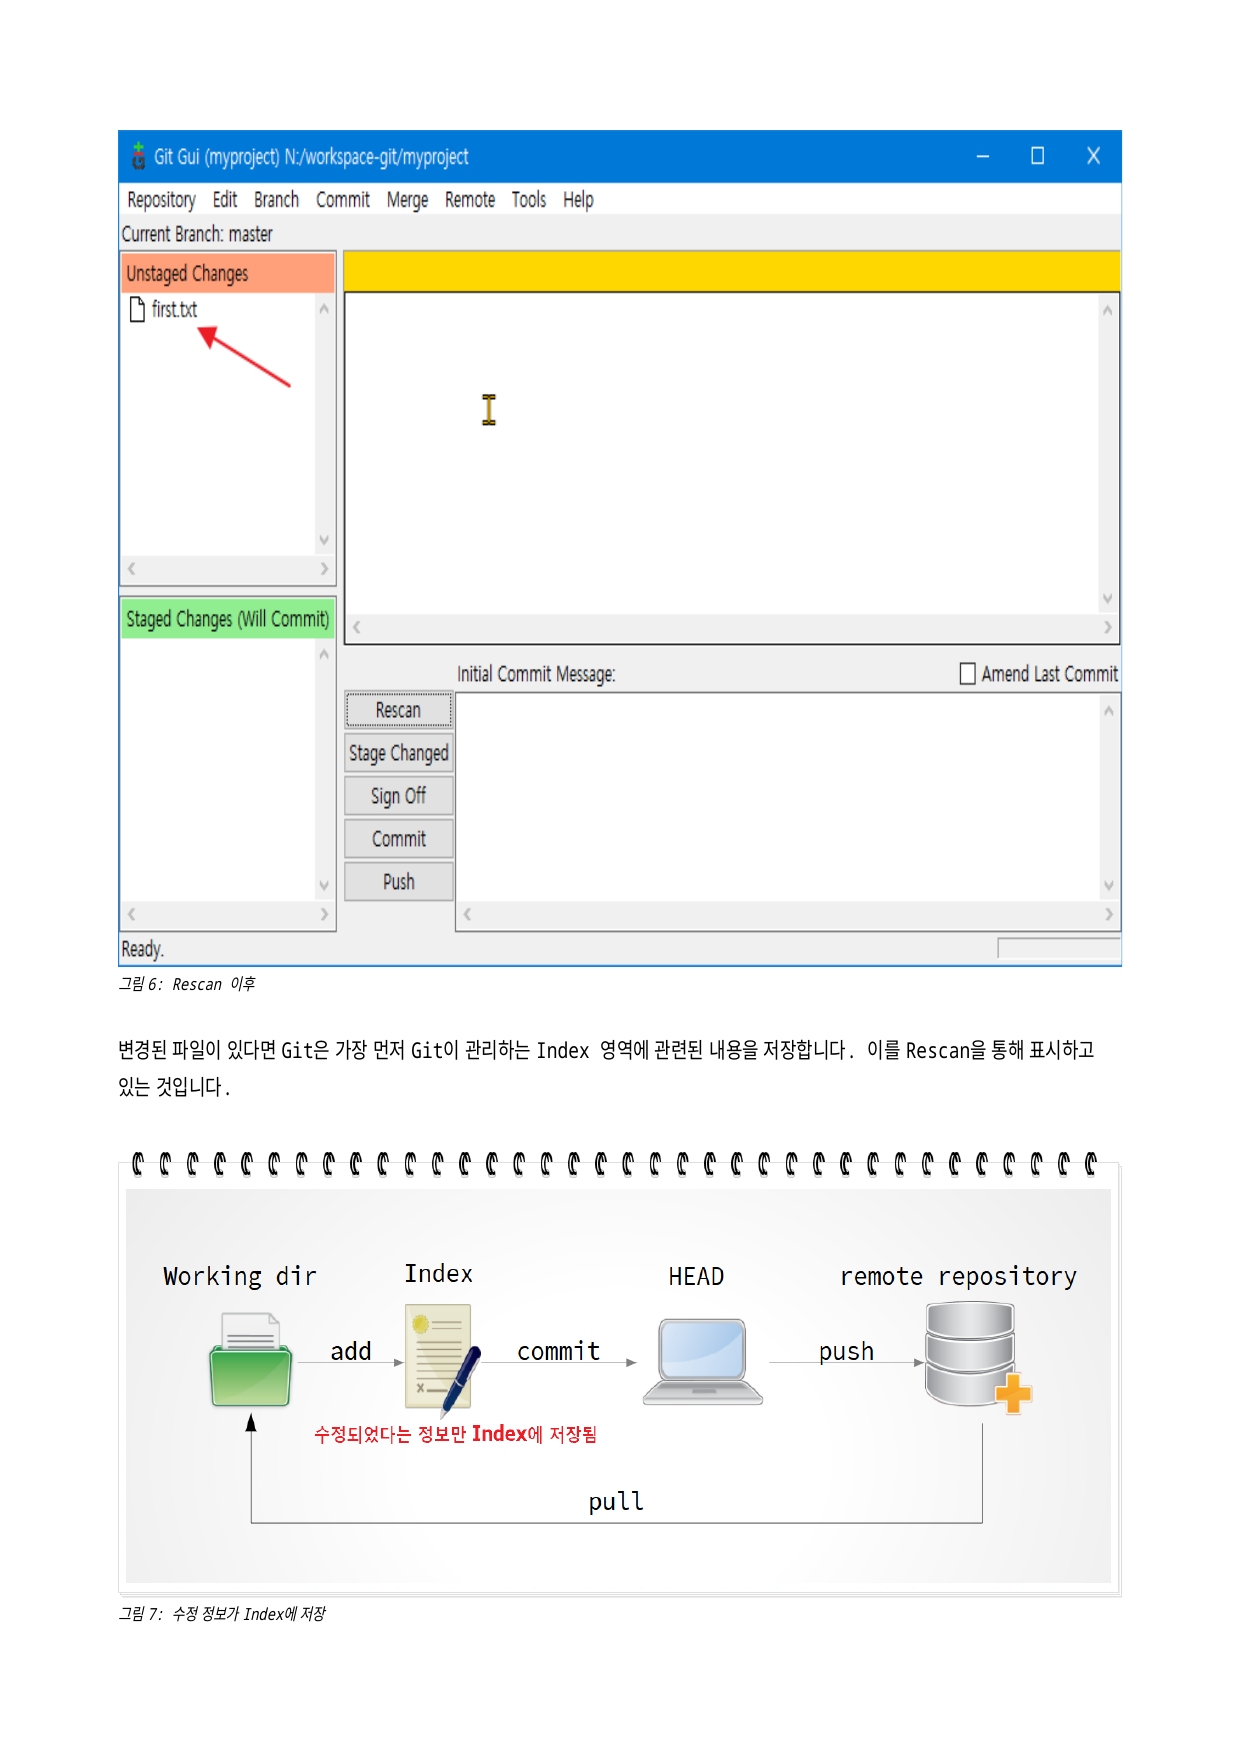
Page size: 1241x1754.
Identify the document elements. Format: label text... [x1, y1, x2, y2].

picture [118, 1152, 1123, 1598]
text 그림 7: 수정 정보가 Index에 저장 [118, 1598, 1122, 1626]
text 그림 6: Rescan 이후 [118, 967, 1122, 995]
text 변경된 파일이 있다면 Git은 가장 먼저 Git이 관리하는 Index 영역에 관련된 내용을 저장합니다. 이를 Rescan을 통해 표시하고 있는 것입니다. [118, 1033, 1122, 1102]
picture [118, 130, 1123, 967]
